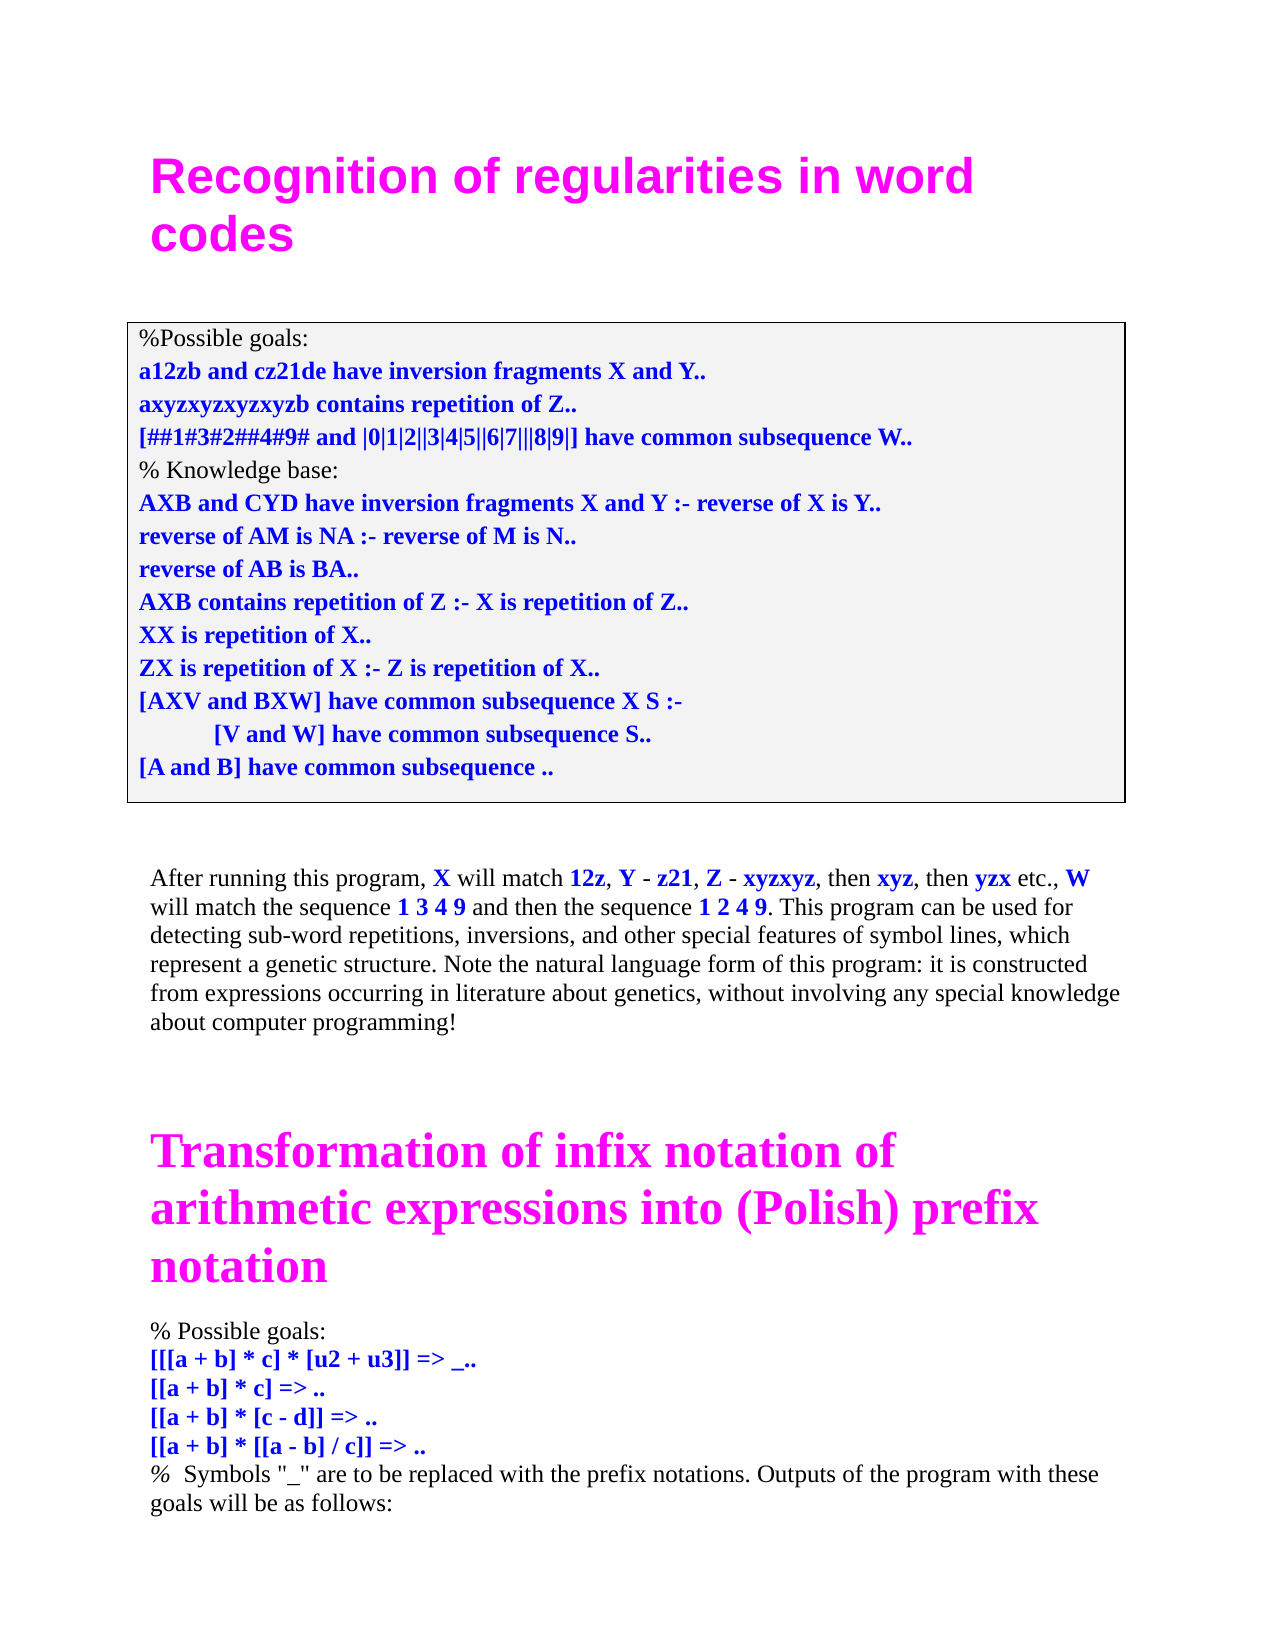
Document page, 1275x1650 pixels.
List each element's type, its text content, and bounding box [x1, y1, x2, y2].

text % Possible goals: [[[a + b] * c] * [u2 + u3]] => _.. [[a + b] * c] => .. [[a + b] * [c - d]] => .. [[a + b] * [[a - b] / c]] => .. % Symbols "_" are to be replaced with the prefix notations. Outputs of the program with these goals will be as follows: [150, 1316, 1125, 1517]
subtitle Transformation of infix notation of arithmetic expressions into (Polish) prefix notation [150, 1120, 1125, 1293]
table_header %Possible goals: a12zb and cz21de have inversion fragments X and Y.. axyzxyzxyzxyzb contains repetition of Z.. [##1#3#2##4#9# and |0|1|2||3|4|5||6|7|||8|9|] have common subsequence W.. % Knowledge base: AXB and CYD have inversion fragments X and Y :- reverse of X is Y.. reverse of AM is NA :- reverse of M is N.. reverse of AB is BA.. AXB contains repetition of Z :- X is repetition of Z.. XX is repetition of X.. ZX is repetition of X :- Z is repetition of X.. [AXV and BXW] have common subsequence X S :- [V and W] have common subsequence S.. [A and B] have common subsequence .. [128, 323, 1124, 802]
subtitle Recognition of regularities in word codes [150, 147, 1125, 262]
text After running this program, X will match 12z, Y - z21, Z - xyzxyz, then xyz, then yzx etc., W will match the sequence 1 3 4 9 and then the sequence 1 2 4 9. This program can be used for detecting sub-word repetitions, inversions, and other special features of symbol lines, which represent a genetic structure. Note the natural language form of this program: it is constructed from expressions occurring in literature about genetics, without involving any special knowledge about computer programming! [150, 863, 1125, 1035]
